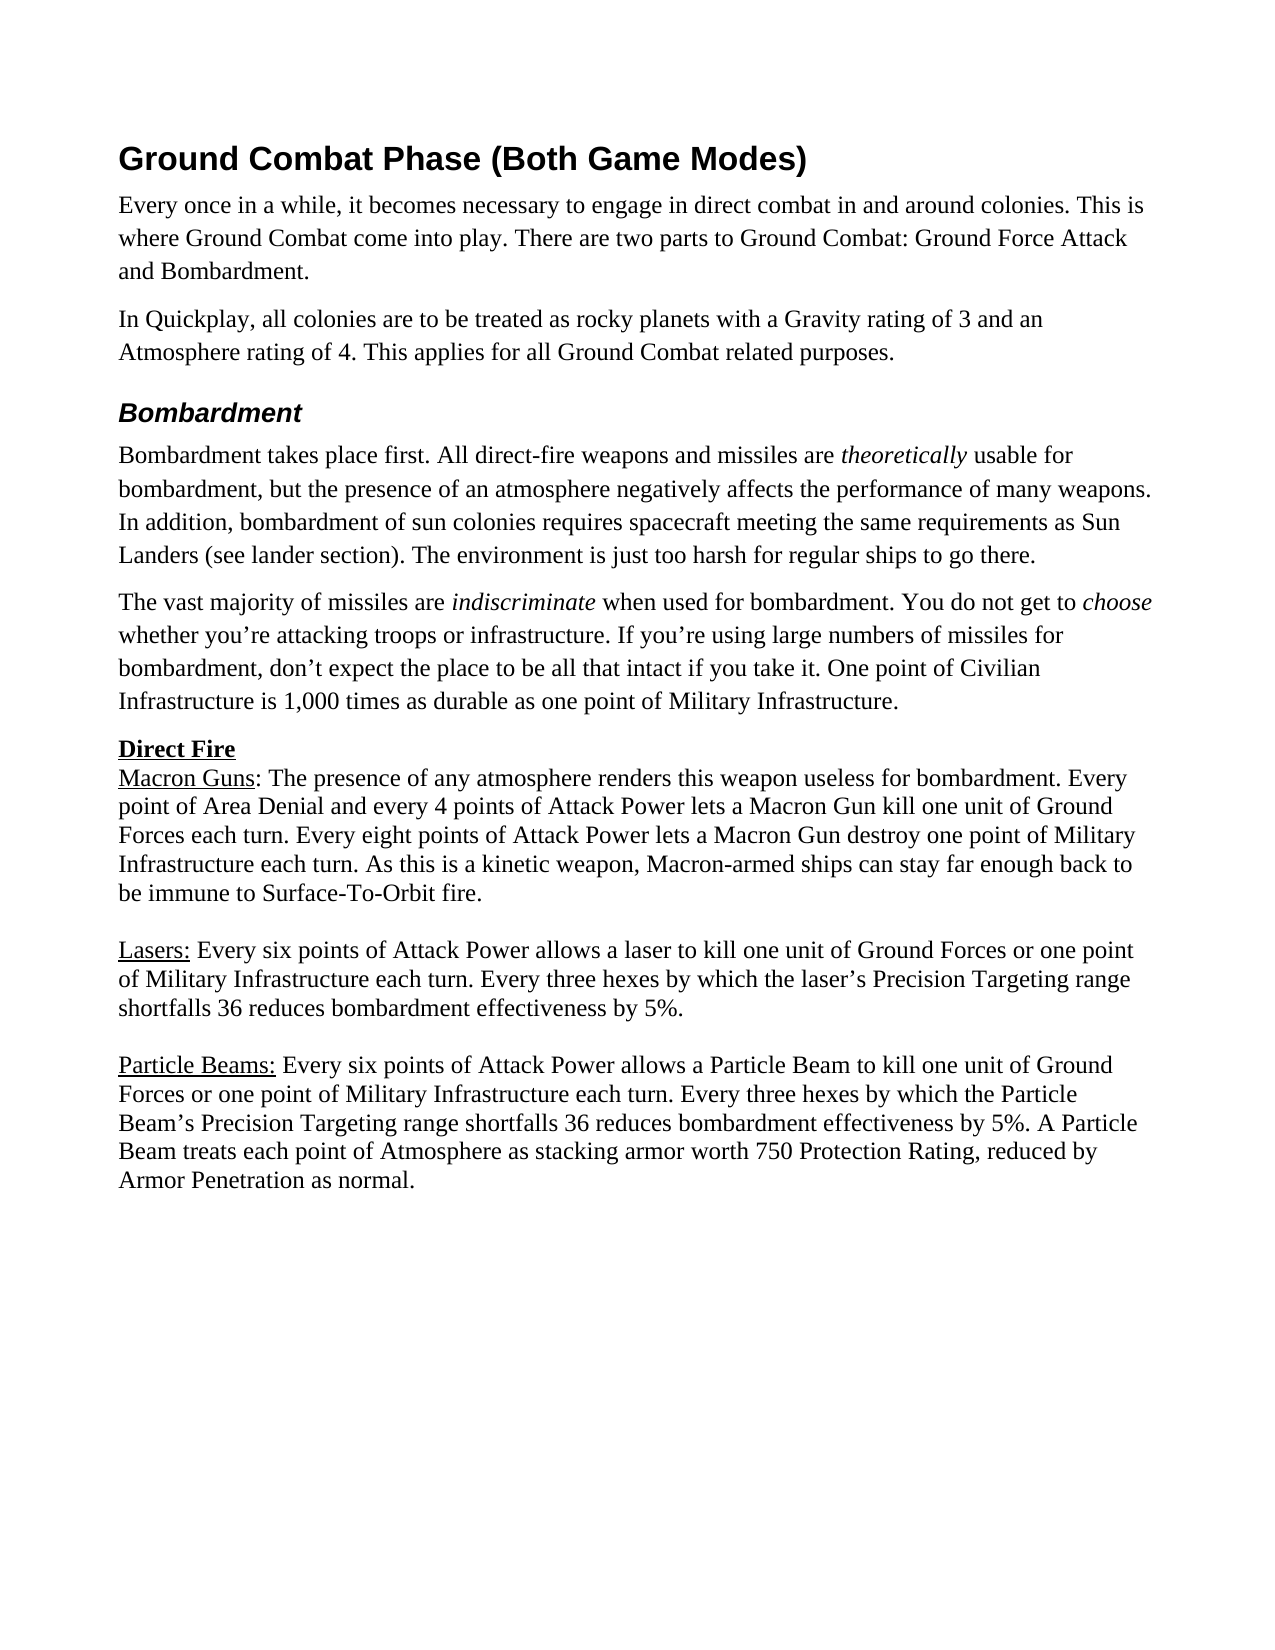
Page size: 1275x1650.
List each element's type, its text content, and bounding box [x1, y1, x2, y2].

subtitle Bombardment [118, 397, 1157, 428]
text In Quickplay, all colonies are to be treated as rocky planets with a Gravity rating of 3 and an Atmosphere rating of 4. This applies for all Ground Combat related purposes. [118, 304, 1157, 366]
subtitle Ground Combat Phase (Both Game Modes) [118, 139, 1157, 178]
text Every once in a while, it becomes necessary to engage in direct combat in and around colonies. This is where Ground Combat come into play. There are two parts to Ground Combat: Ground Force Attack and Bombardment. [118, 190, 1157, 285]
text Direct Fire Macron Guns: The presence of any atmosphere renders this weapon useless for bombardment. Every point of Area Denial and every 4 points of Attack Power lets a Macron Gun kill one unit of Ground Forces each turn. Every eight points of Attack Power lets a Macron Gun destroy one point of Military Infrastructure each turn. As this is a kinetic weapon, Macron-armed ships can stay far enough back to be immune to Surface-To-Orbit fire. [118, 734, 1157, 906]
text Particle Beams: Every six points of Attack Power allows a Particle Beam to kill one unit of Ground Forces or one point of Military Infrastructure each turn. Every three hexes by which the Particle Beam’s Precision Targeting range shortfalls 36 reduces bombardment effectiveness by 5%. A Particle Beam treats each point of Atmosphere as stacking armor worth 750 Protection Rating, reduced by Armor Penetration as normal. [118, 1050, 1157, 1194]
text Bombardment takes place first. All direct-fire weapons and missiles are theoretically usable for bombardment, but the presence of an atmosphere negatively affects the performance of many weapons. In addition, bombardment of sun colonies requires spacecraft meeting the same requirements as Sun Landers (see lander section). The environment is just too harsh for regular ships to go there. [118, 441, 1157, 568]
text Lasers: Every six points of Attack Power allows a laser to kill one unit of Ground Forces or one point of Military Infrastructure each turn. Every three hexes by which the laser’s Precision Targeting range shortfalls 36 reduces bombardment effectiveness by 5%. [118, 935, 1157, 1021]
text The vast majority of missiles are indiscriminate when used for bombardment. You do not get to choose whether you’re attacking troops or infrastructure. If you’re using large numbers of missiles for bombardment, don’t expect the place to be all that intact if you take it. One point of Civilian Infrastructure is 1,000 times as durable as one point of Military Infrastructure. [118, 587, 1157, 715]
